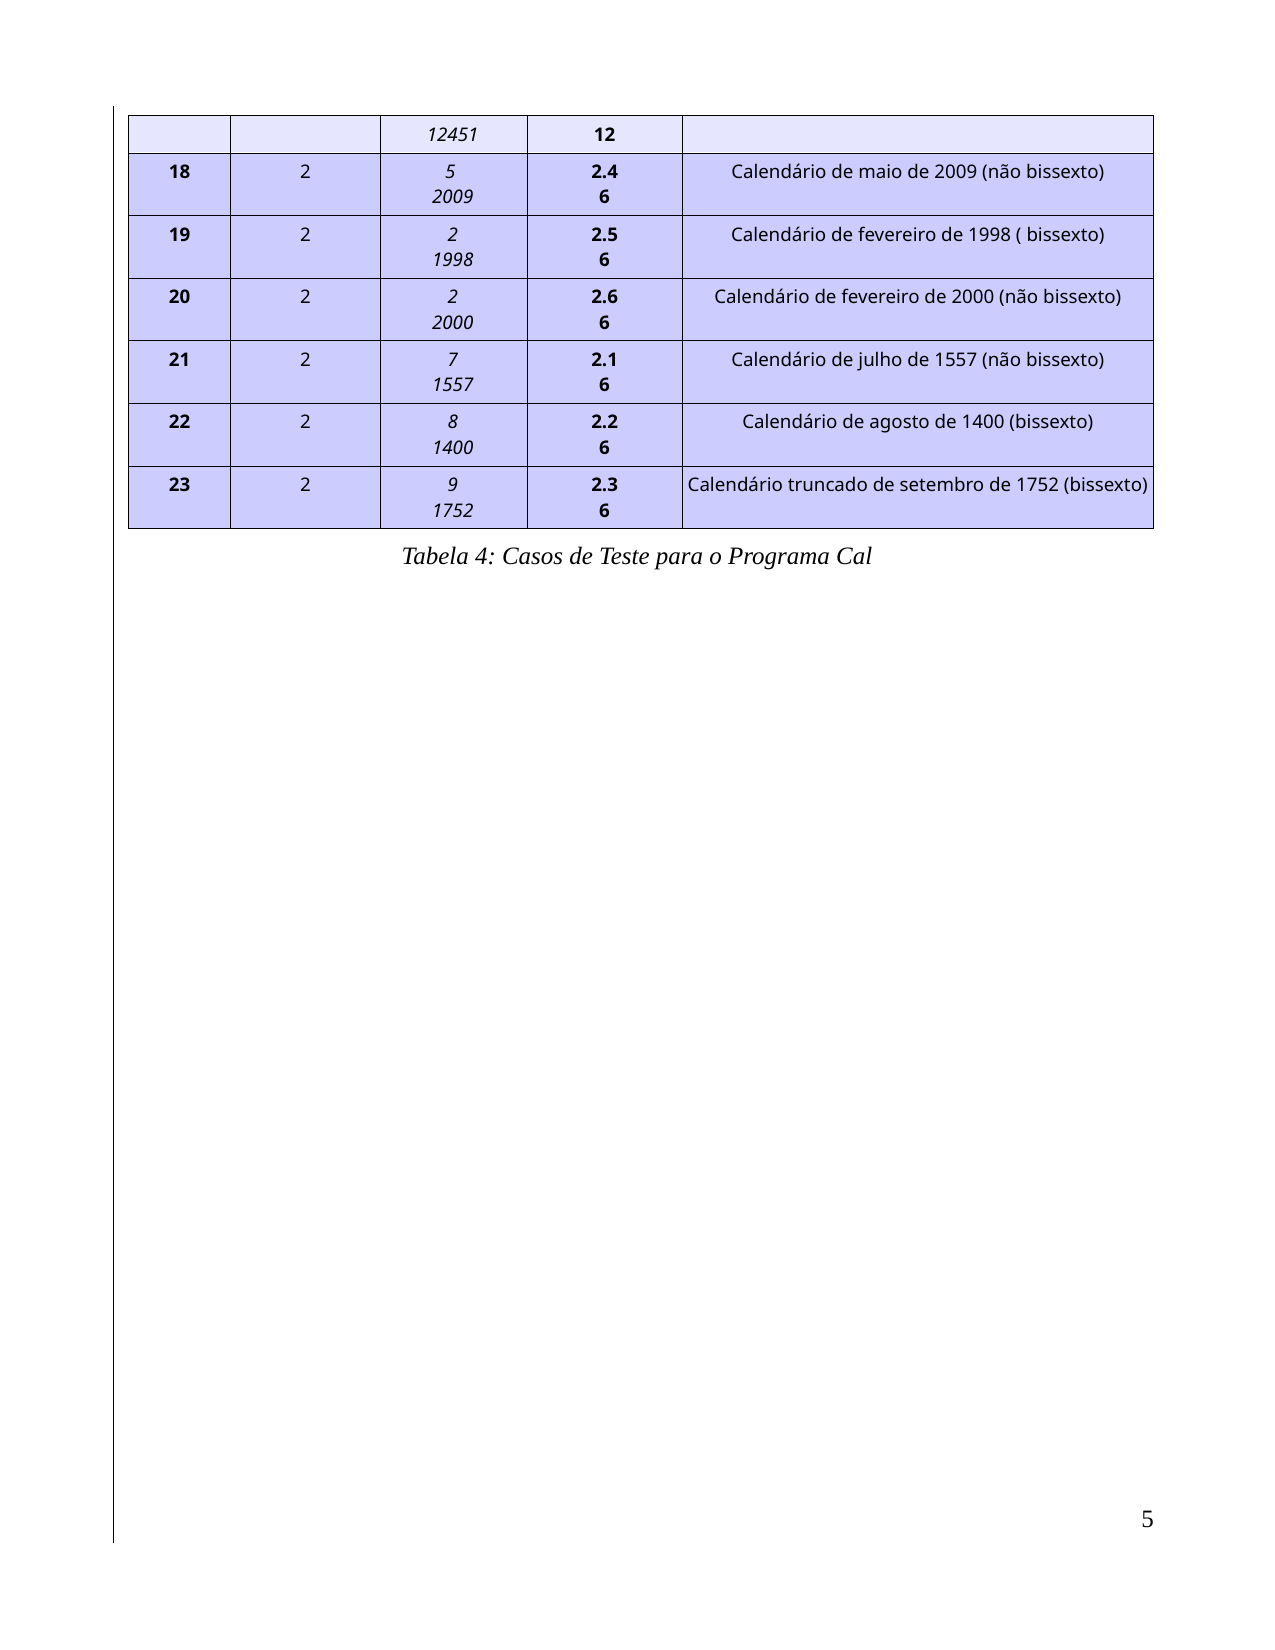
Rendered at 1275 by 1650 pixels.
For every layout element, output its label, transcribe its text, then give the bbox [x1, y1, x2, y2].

table_cell Calendário de julho de 1557 (não bissexto) [683, 341, 1153, 403]
table_cell 20 [129, 279, 230, 340]
table_cell 23 [129, 467, 230, 528]
table_cell 18 [129, 154, 230, 215]
table_cell Calendário de maio de 2009 (não bissexto) [683, 154, 1153, 215]
table_cell [683, 116, 1153, 152]
table_cell 21 [129, 341, 230, 403]
table_cell 2.1 6 [528, 341, 682, 403]
table_cell 2 [231, 404, 380, 466]
table_cell 2.4 6 [528, 154, 682, 215]
table_cell Calendário de fevereiro de 2000 (não bissexto) [683, 279, 1153, 340]
table_cell 2.6 6 [528, 279, 682, 340]
table_cell Calendário de agosto de 1400 (bissexto) [683, 404, 1153, 466]
table_cell [129, 116, 230, 152]
table_cell 12 [528, 116, 682, 152]
table_cell 2.2 6 [528, 404, 682, 466]
table_cell 9 1752 [381, 467, 527, 528]
table_cell 2 [231, 341, 380, 403]
table_cell 2 [231, 154, 380, 215]
table_cell 2 [231, 279, 380, 340]
table_cell 12451 [381, 116, 527, 152]
table_cell 7 1557 [381, 341, 527, 403]
text Tabela 4: Casos de Teste para o Programa Cal [122, 541, 1153, 569]
table_cell 5 2009 [381, 154, 527, 215]
table_cell 2 2000 [381, 279, 527, 340]
table_cell 2 [231, 216, 380, 278]
table_cell 2.3 6 [528, 467, 682, 528]
table_cell 2 [231, 467, 380, 528]
table_cell Calendário de fevereiro de 1998 ( bissexto) [683, 216, 1153, 278]
table_cell [231, 116, 380, 152]
table_cell 19 [129, 216, 230, 278]
table_cell 8 1400 [381, 404, 527, 466]
table_cell 22 [129, 404, 230, 466]
table_cell Calendário truncado de setembro de 1752 (bissexto) [683, 467, 1153, 528]
table_cell 2 1998 [381, 216, 527, 278]
table_cell 2.5 6 [528, 216, 682, 278]
